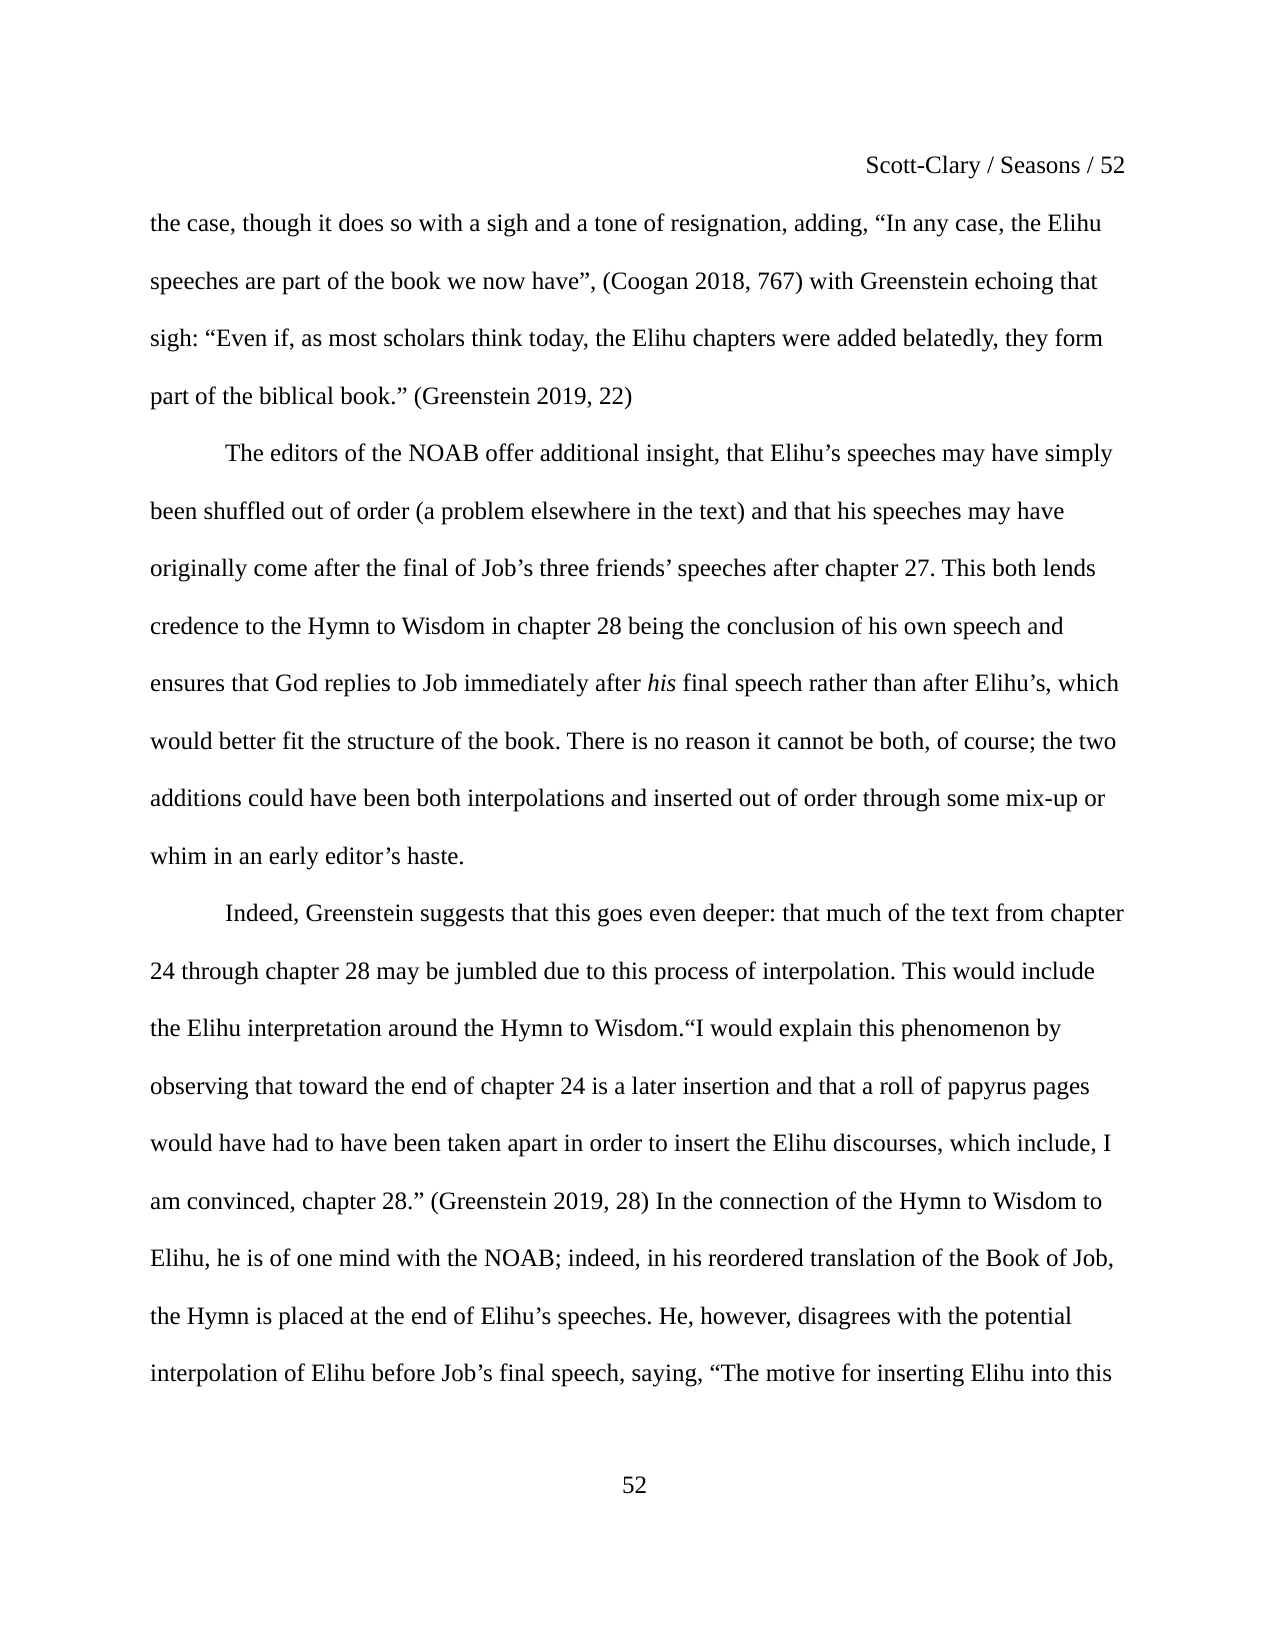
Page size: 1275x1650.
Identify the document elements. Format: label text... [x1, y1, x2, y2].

text The editors of the NOAB offer additional insight, that Elihu’s speeches may have simply been shuffled out of order (a problem elsewhere in the text) and that his speeches may have originally come after the final of Job’s three friends’ speeches after chapter 27. This both lends credence to the Hymn to Wisdom in chapter 28 being the conclusion of his own speech and ensures that God replies to Job immediately after his final speech rather than after Elihu’s, which would better fit the structure of the book. There is no reason it cannot be both, of course; the two additions could have been both interpolations and inserted out of order through some mix-up or whim in an early editor’s haste. [150, 438, 1125, 869]
text the case, though it does so with a sigh and a tone of resignation, adding, “In any case, the Elihu speeches are part of the book we now have”, (Coogan 2018, 767) with Greenstein echoing that sigh: “Even if, as most scholars think today, the Elihu chapters were added belatedly, they form part of the biblical book.” (Greenstein 2019, 22) [150, 208, 1125, 409]
text Indeed, Greenstein suggests that this goes even deeper: that much of the text from chapter 24 through chapter 28 may be jumbled due to this process of interpolation. This would include the Elihu interpretation around the Hymn to Wisdom.“I would explain this phenomenon by observing that toward the end of chapter 24 is a later insertion and that a roll of papyrus pages would have had to have been taken apart in order to insert the Elihu discourses, which include, I am convinced, chapter 28.” (Greenstein 2019, 28) In the connection of the Hymn to Wisdom to Elihu, he is of one mind with the NOAB; indeed, in his reordered translation of the Book of Job, the Hymn is placed at the end of Elihu’s speeches. He, however, disagrees with the potential interpolation of Elihu before Job’s final speech, saying, “The motive for inserting Elihu into this [150, 898, 1125, 1387]
